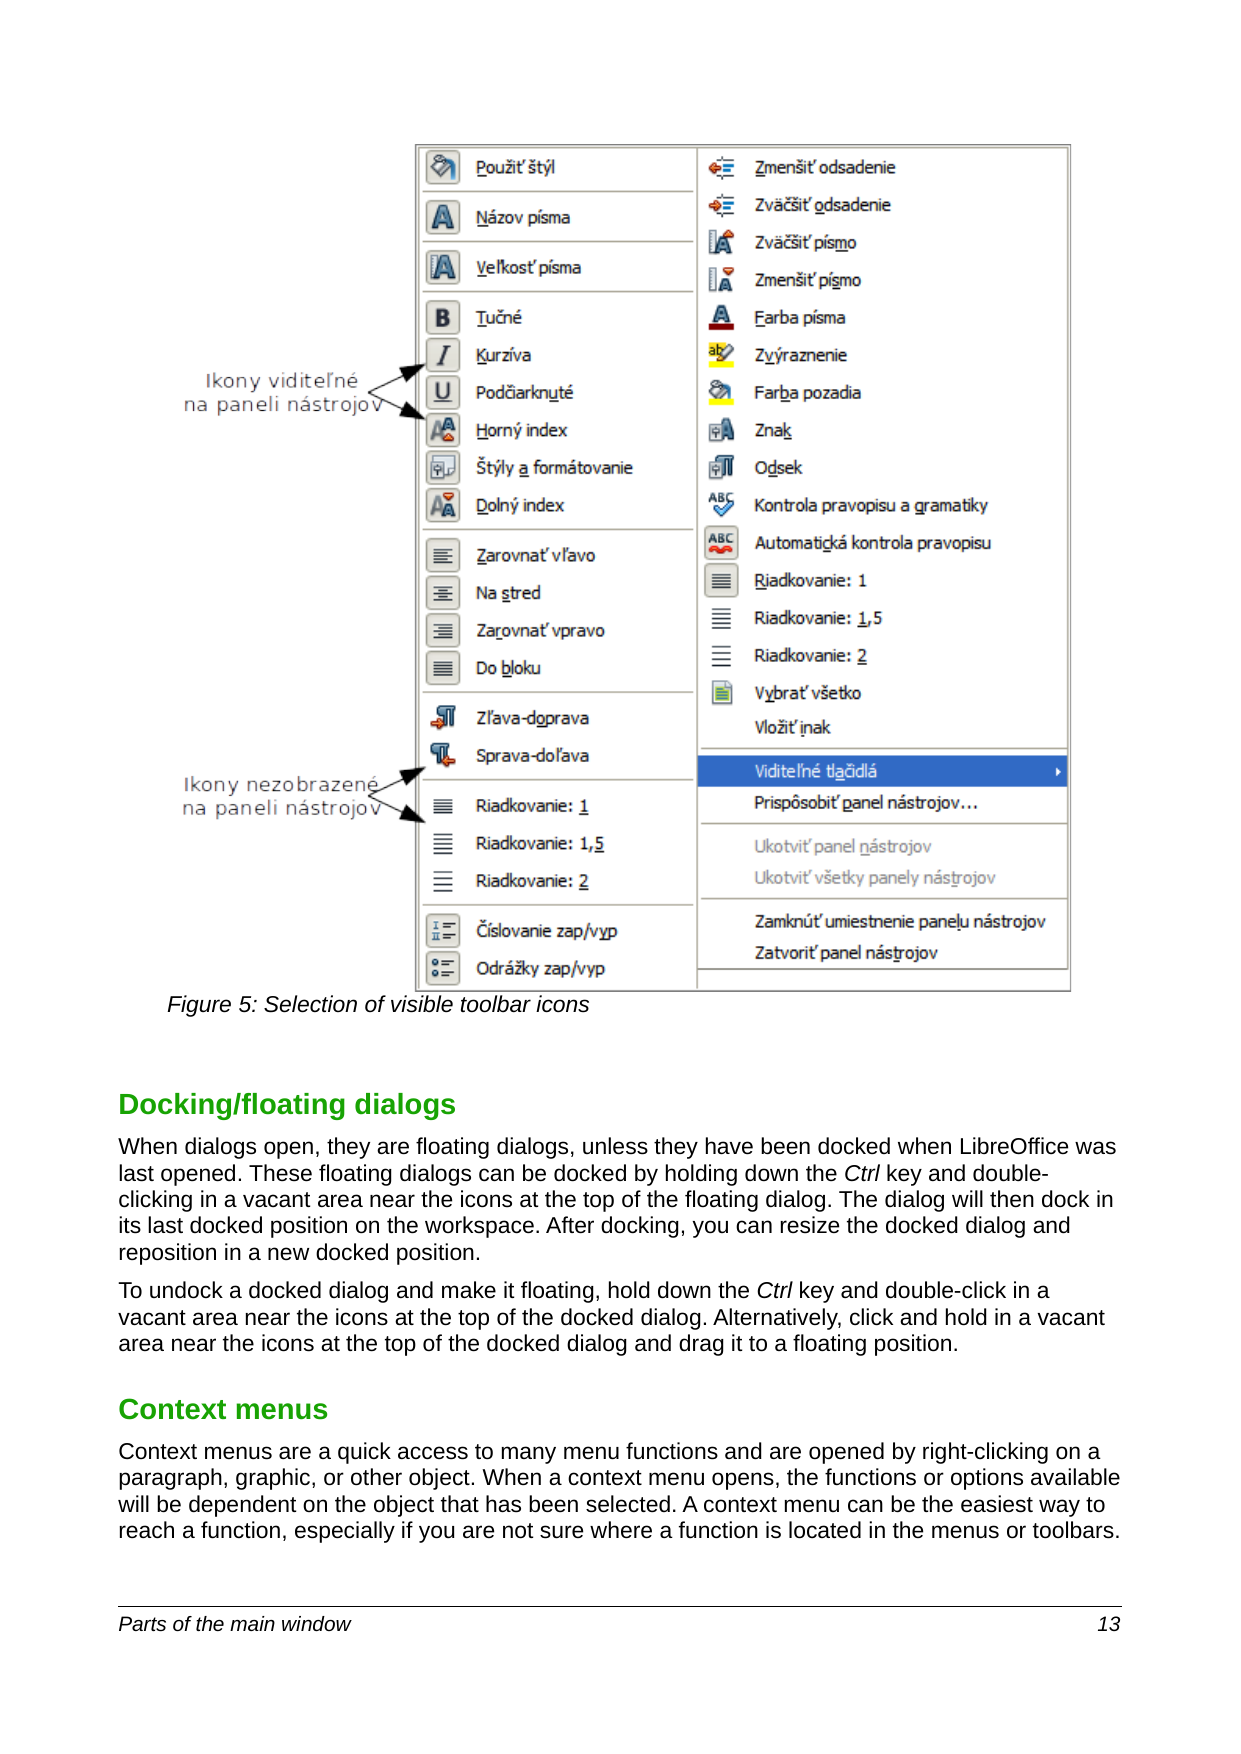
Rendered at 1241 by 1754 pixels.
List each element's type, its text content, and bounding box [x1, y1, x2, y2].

subtitle Context menus [118, 1392, 1122, 1426]
picture [168, 144, 1072, 992]
text Context menus are a quick access to many menu functions and are opened by right-clicking on a paragraph, graphic, or other object. When a context menu opens, the functions or options available will be dependent on the object that has been selected. A context menu can be the easiest way to reach a function, especially if you are not sure where a function is located in the menus or toolbars. [118, 1438, 1122, 1543]
subtitle Docking/floating dialogs [118, 1087, 1122, 1121]
text Figure 5: Selection of visible toolbar icons [167, 164, 1073, 1018]
text When dialogs open, they are floating dialogs, unless they have been docked when LibreOffice was last opened. These floating dialogs can be docked by holding down the Ctrl key and double-clicking in a vacant area near the icons at the top of the floating dialog. The dialog will then dock in its last docked position on the workspace. After docking, you can resize the docked dialog and reposition in a new docked position. [118, 1133, 1122, 1265]
text To undock a docked dialog and make it floating, hold down the Ctrl key and double-click in a vacant area near the icons at the top of the docked dialog. Alternatively, click and hold in a vacant area near the icons at the top of the docked dialog and drag it to a floating position. [118, 1277, 1122, 1357]
